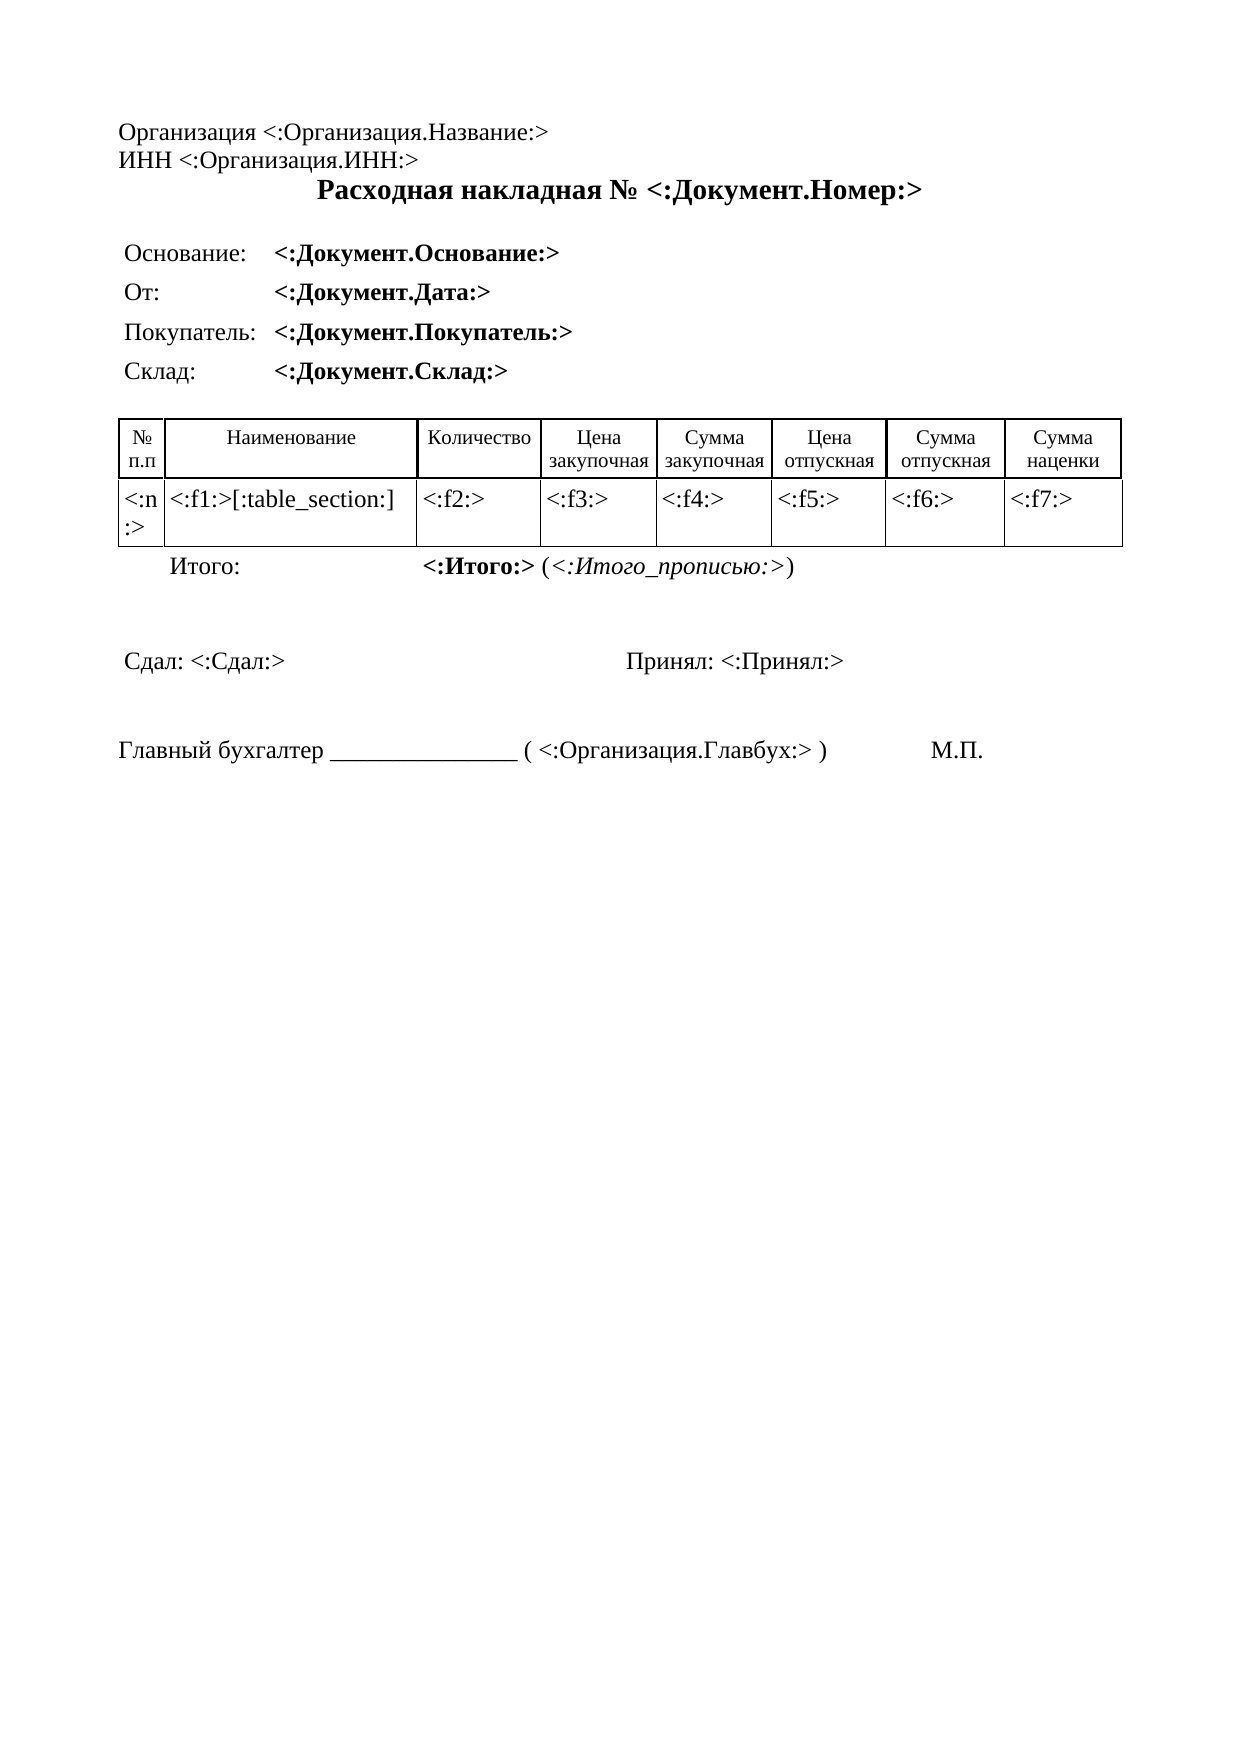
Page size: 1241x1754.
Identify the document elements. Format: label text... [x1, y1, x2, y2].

text Главный бухгалтер _______________ ( <:Организация.Главбух:> ) М.П. [118, 736, 1122, 763]
text Расходная накладная № <:Документ.Номер:> [118, 173, 1122, 206]
table_cell <:f6:> [886, 480, 1004, 546]
table_cell Склад: [118, 351, 268, 390]
table_cell Покупатель: [118, 312, 268, 351]
table_cell <:n:> [119, 480, 163, 546]
table_header Сумма отпускная [888, 420, 1004, 477]
table_cell <:f1:>[:table_section:] [165, 480, 416, 546]
table_cell <:f4:> [657, 480, 771, 546]
table_header Сумма закупочная [658, 420, 771, 477]
table_header Сдал: <:Сдал:> [118, 641, 620, 680]
table_header № п.п [120, 420, 163, 477]
table_cell <:f7:> [1005, 480, 1122, 546]
table_cell <:Документ.Покупатель:> [268, 312, 1122, 351]
table_cell <:f5:> [772, 480, 885, 546]
table_cell [118, 547, 163, 586]
table_header Сумма наценки [1006, 420, 1120, 477]
table_header Принял: <:Принял:> [620, 641, 1122, 680]
table_cell <:f3:> [541, 480, 656, 546]
table_header Цена закупочная [542, 420, 656, 477]
table_cell <:Итого:> (<:Итого_прописью:>) [416, 547, 1122, 586]
table_header Цена отпускная [773, 420, 885, 477]
table_cell <:Документ.Склад:> [268, 351, 1122, 390]
table_header Количество [419, 420, 540, 477]
table_cell <:f2:> [417, 480, 540, 546]
table_cell Итого: [164, 547, 416, 586]
table_header <:Документ.Основание:> [268, 234, 1122, 273]
text Организация <:Организация.Название:> [118, 118, 1122, 146]
table_header Основание: [118, 234, 268, 273]
table_cell <:Документ.Дата:> [268, 273, 1122, 312]
table_cell От: [118, 273, 268, 312]
text ИНН <:Организация.ИНН:> [118, 146, 1122, 173]
table_header Наименование [166, 420, 416, 477]
